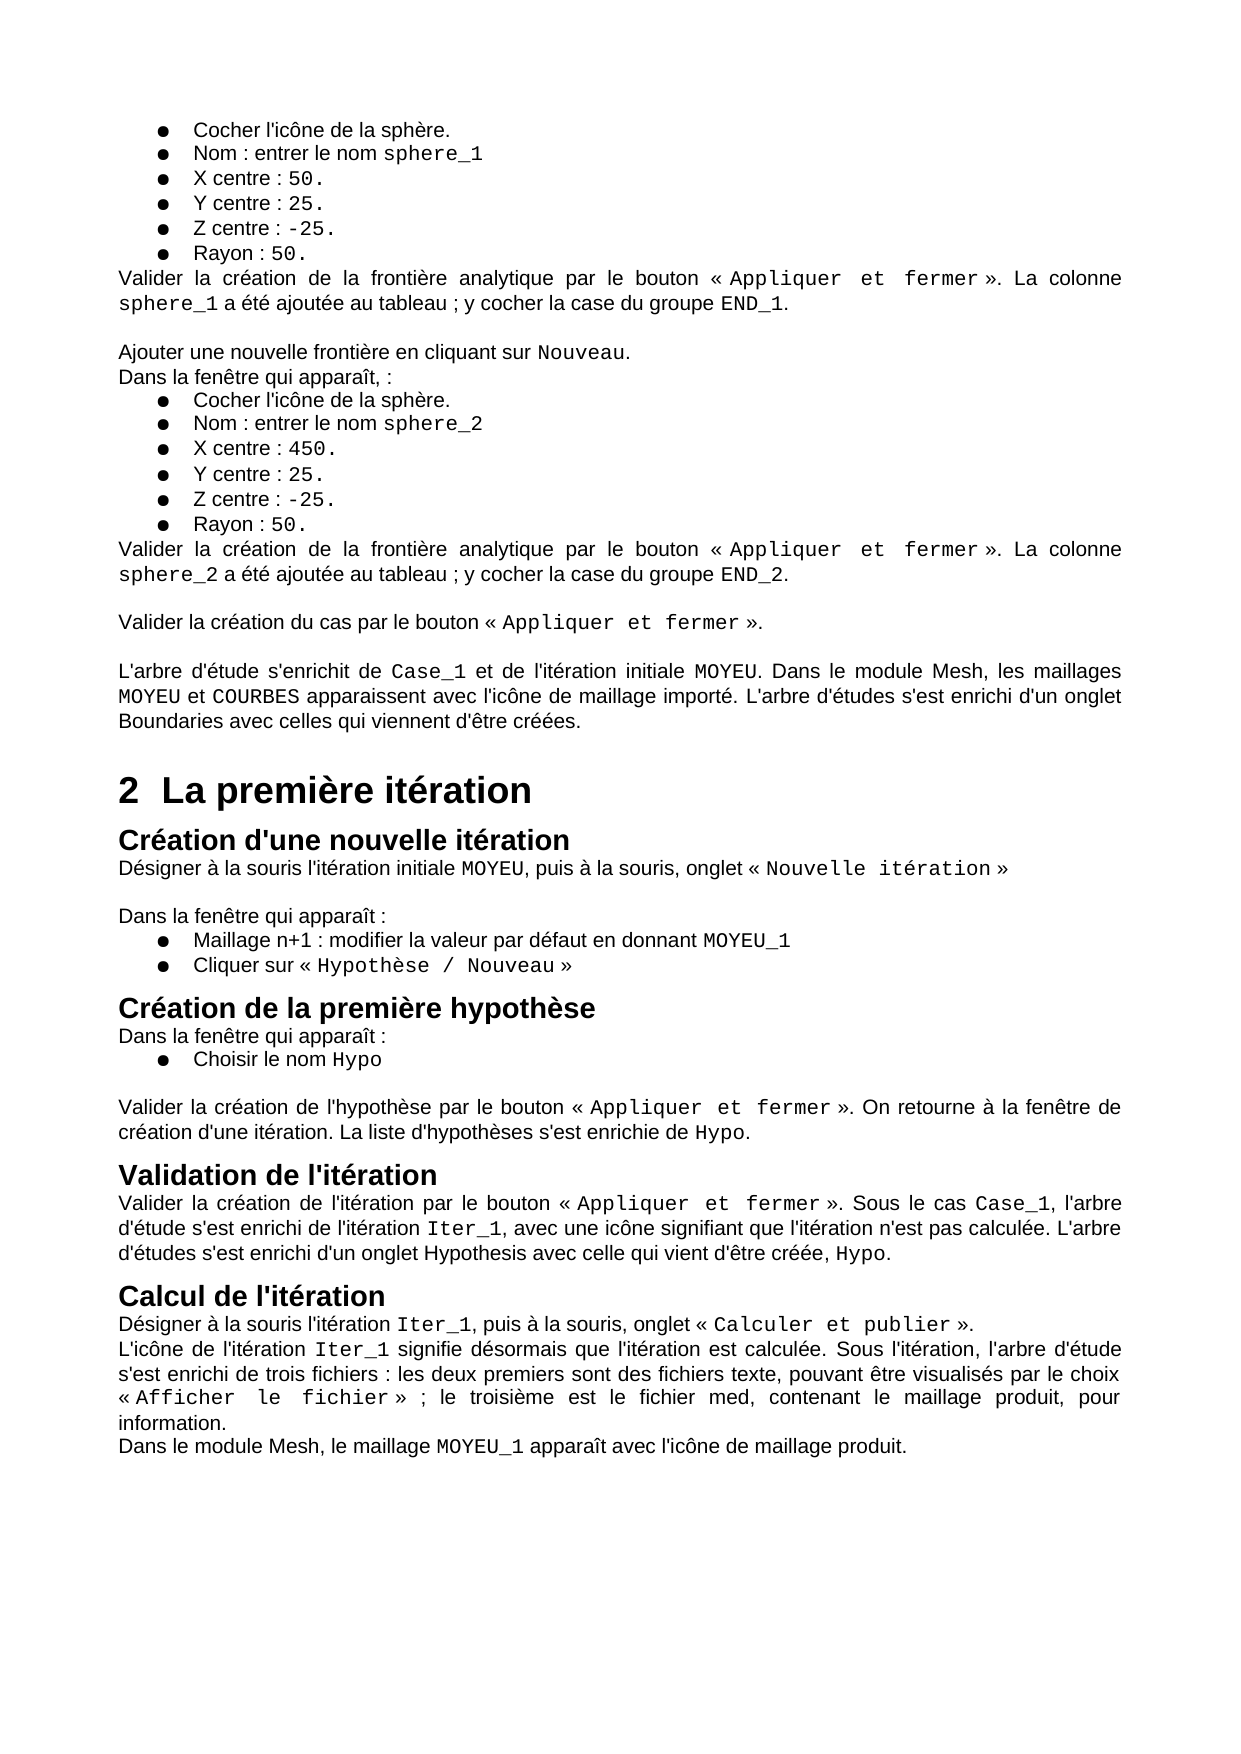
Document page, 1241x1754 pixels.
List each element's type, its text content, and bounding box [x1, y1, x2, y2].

list Cliquer sur « Hypothèse / Nouveau » [156, 953, 1122, 978]
list Cocher l'icône de la sphère. [156, 389, 1122, 412]
list Rayon : 50. [156, 242, 1122, 267]
subtitle Calcul de l'itération [118, 1280, 1122, 1312]
list X centre : 50. [156, 166, 1122, 192]
list Rayon : 50. [156, 512, 1122, 537]
list Y centre : 25. [156, 192, 1122, 217]
list X centre : 450. [156, 437, 1122, 462]
text Valider la création de la frontière analytique par le bouton « Appliquer et fermer ». La colonne sphere_2 a été ajoutée au tableau ; y cocher la case du groupe END_2. [118, 537, 1122, 588]
subtitle Création de la première hypothèse [118, 992, 1122, 1024]
text Dans la fenêtre qui apparaît : [118, 905, 1122, 928]
text Ajouter une nouvelle frontière en cliquant sur Nouveau. [118, 340, 1122, 365]
text Dans la fenêtre qui apparaît : [118, 1024, 1122, 1047]
list Cocher l'icône de la sphère. [156, 118, 1122, 141]
list Z centre : -25. [156, 487, 1122, 512]
text Valider la création de l'itération par le bouton « Appliquer et fermer ». Sous le cas Case_1, l'arbre d'étude s'est enrichi de l'itération Iter_1, avec une icône signifiant que l'itération n'est pas calculée. L'arbre d'études s'est enrichi d'un onglet Hypothesis avec celle qui vient d'être créée, Hypo. [118, 1192, 1122, 1267]
text L'icône de l'itération Iter_1 signifie désormais que l'itération est calculée. Sous l'itération, l'arbre d'étude s'est enrichi de trois fichiers : les deux premiers sont des fichiers texte, pouvant être visualisés par le choix « Afficher le fichier » ; le troisième est le fichier med, contenant le maillage produit, pour information. [118, 1338, 1122, 1434]
list Y centre : 25. [156, 462, 1122, 487]
text Dans le module Mesh, le maillage MOYEU_1 apparaît avec l'icône de maillage produit. [118, 1434, 1122, 1459]
subtitle Validation de l'itération [118, 1159, 1122, 1192]
text Désigner à la souris l'itération initiale MOYEU, puis à la souris, onglet « Nouvelle itération » [118, 857, 1122, 882]
list Choisir le nom Hypo [156, 1047, 1122, 1072]
subtitle La première itération [118, 769, 1122, 811]
list Nom : entrer le nom sphere_2 [156, 412, 1122, 437]
text Désigner à la souris l'itération Iter_1, puis à la souris, onglet « Calculer et publier ». [118, 1312, 1122, 1338]
list Nom : entrer le nom sphere_1 [156, 141, 1122, 166]
text Valider la création du cas par le bouton « Appliquer et fermer ». [118, 611, 1122, 636]
text Valider la création de la frontière analytique par le bouton « Appliquer et fermer ». La colonne sphere_1 a été ajoutée au tableau ; y cocher la case du groupe END_1. [118, 267, 1122, 317]
list Maillage n+1 : modifier la valeur par défaut en donnant MOYEU_1 [156, 928, 1122, 953]
text Dans la fenêtre qui apparaît, : [118, 365, 1122, 389]
subtitle Création d'une nouvelle itération [118, 824, 1122, 857]
list Z centre : -25. [156, 217, 1122, 242]
text Valider la création de l'hypothèse par le bouton « Appliquer et fermer ». On retourne à la fenêtre de création d'une itération. La liste d'hypothèses s'est enrichie de Hypo. [118, 1096, 1122, 1146]
text L'arbre d'étude s'enrichit de Case_1 et de l'itération initiale MOYEU. Dans le module Mesh, les maillages MOYEU et COURBES apparaissent avec l'icône de maillage importé. L'arbre d'études s'est enrichi d'un onglet Boundaries avec celles qui viennent d'être créées. [118, 659, 1122, 733]
